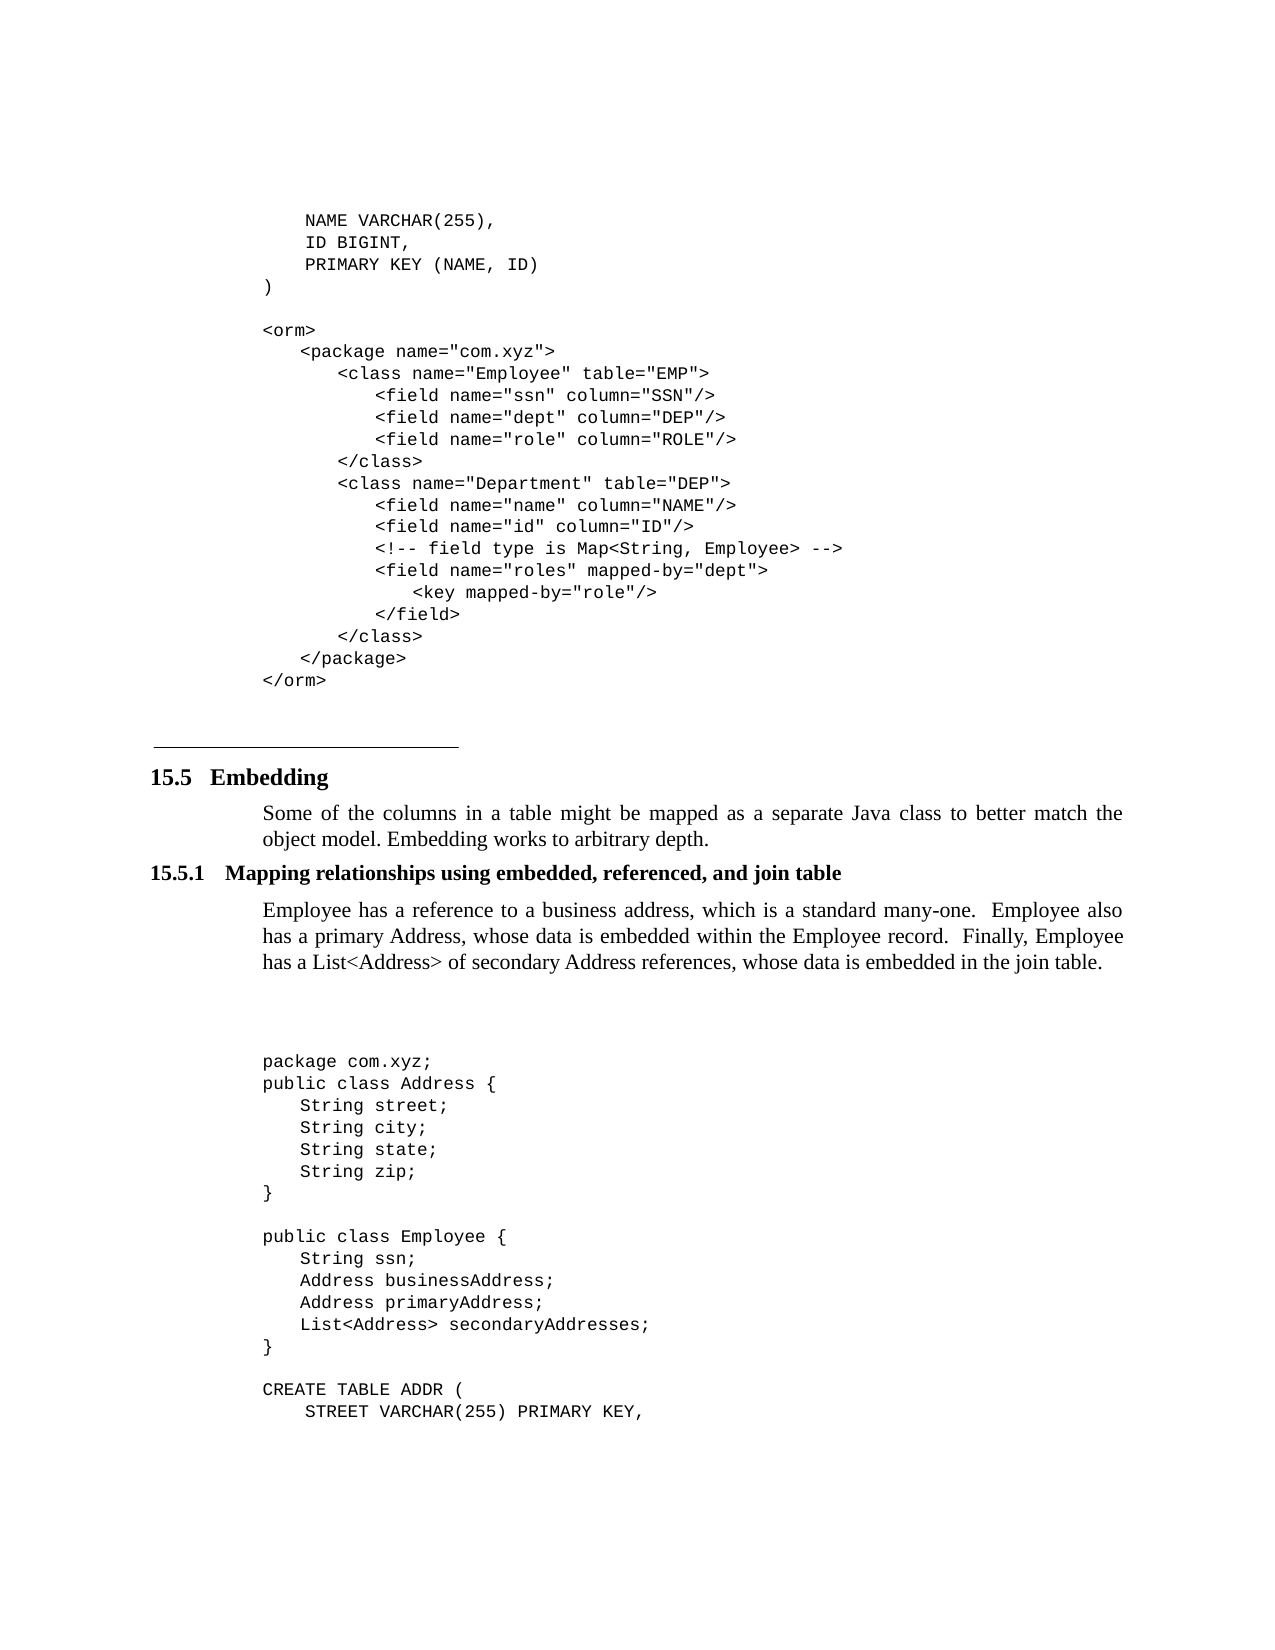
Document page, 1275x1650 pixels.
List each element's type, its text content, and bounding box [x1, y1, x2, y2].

text String city; [262, 1117, 1125, 1139]
text Address businessAddress; [262, 1270, 1125, 1292]
text ID BIGINT, [262, 232, 1125, 254]
text } [262, 1336, 1125, 1357]
text <key mapped-by="role"/> [262, 582, 1125, 604]
text <orm> [262, 319, 1125, 341]
text </field> [262, 604, 1125, 626]
text public class Address { [262, 1073, 1125, 1095]
text <field name="role" column="ROLE"/> [262, 429, 1125, 451]
text <field name="id" column="ID"/> [262, 516, 1125, 538]
text ) [262, 276, 1125, 297]
subtitle Embedding [150, 763, 1125, 791]
text <field name="ssn" column="SSN"/> [262, 385, 1125, 407]
text Employee has a reference to a business address, which is a standard many-one. Employee also has a primary Address, whose data is embedded within the Employee record. Finally, Employee has a List<Address> of secondary Address references, whose data is embedded in the join table. [262, 896, 1125, 974]
text String zip; [262, 1161, 1125, 1182]
text } [262, 1182, 1125, 1204]
text Address primaryAddress; [262, 1292, 1125, 1314]
text package com.xyz; [262, 1051, 1125, 1073]
text String state; [262, 1139, 1125, 1161]
text <field name="dept" column="DEP"/> [262, 407, 1125, 429]
text </class> [262, 451, 1125, 472]
text <class name="Employee" table="EMP"> [262, 363, 1125, 385]
text String street; [262, 1095, 1125, 1117]
text public class Employee { [262, 1226, 1125, 1248]
subtitle Mapping relationships using embedded, referenced, and join table [150, 859, 1125, 886]
text String ssn; [262, 1248, 1125, 1270]
text </class> [262, 626, 1125, 647]
text </orm> [262, 669, 1125, 691]
text <package name="com.xyz"> [262, 341, 1125, 363]
text STREET VARCHAR(255) PRIMARY KEY, [262, 1401, 1125, 1423]
text PRIMARY KEY (NAME, ID) [262, 254, 1125, 276]
text <!-- field type is Map<String, Employee> --> [262, 538, 1125, 560]
text </package> [262, 647, 1125, 669]
text CREATE TABLE ADDR ( [262, 1379, 1125, 1401]
text <class name="Department" table="DEP"> [262, 472, 1125, 494]
text List<Address> secondaryAddresses; [262, 1314, 1125, 1336]
text <field name="roles" mapped-by="dept"> [262, 560, 1125, 582]
text <field name="name" column="NAME"/> [262, 494, 1125, 516]
text NAME VARCHAR(255), [262, 210, 1125, 232]
text Some of the columns in a table might be mapped as a separate Java class to better match the object model. Embedding works to arbitrary depth. [262, 799, 1125, 851]
